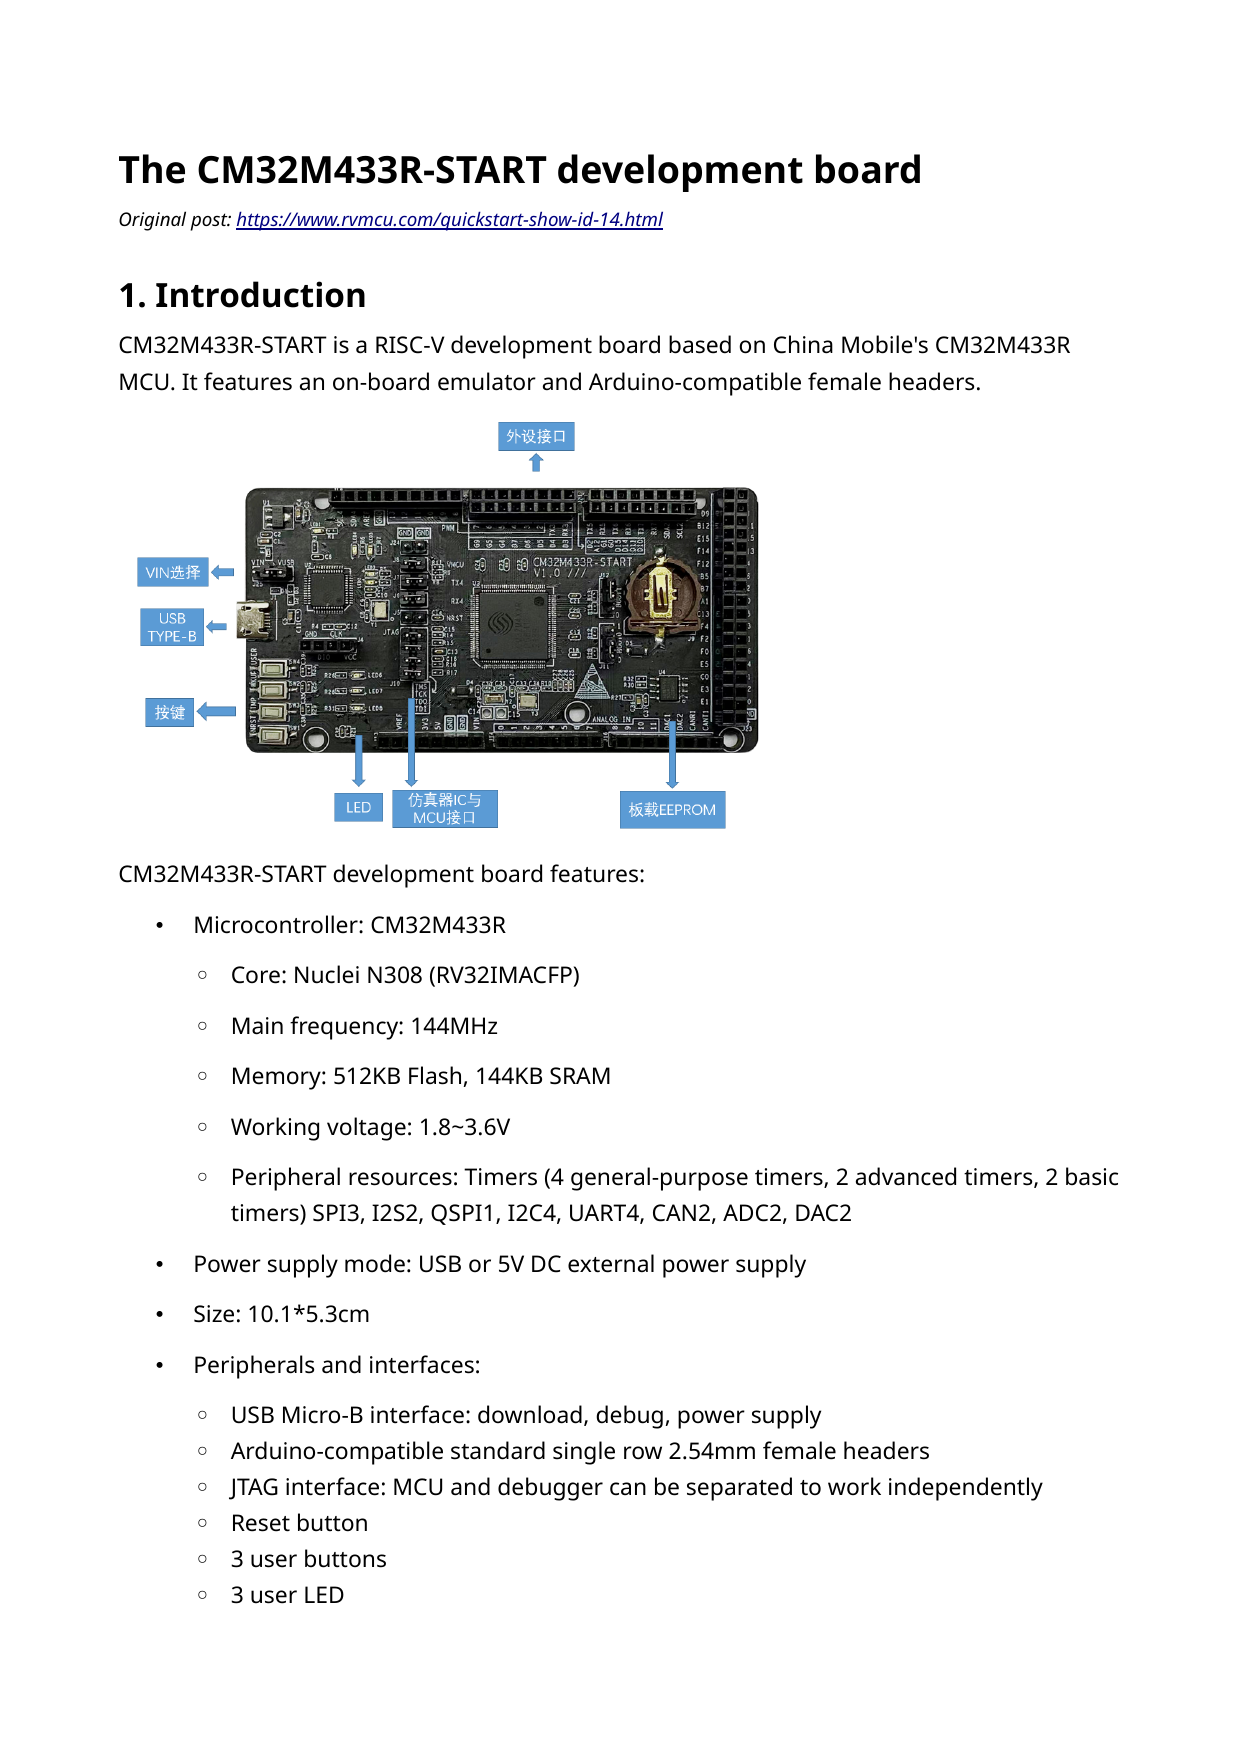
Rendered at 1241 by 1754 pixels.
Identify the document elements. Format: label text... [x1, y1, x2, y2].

list Peripherals and interfaces: [156, 1349, 1122, 1380]
list Arduino-compatible standard single row 2.54mm female headers [193, 1435, 1122, 1466]
list JTAG interface: MCU and debugger can be separated to work independently [193, 1471, 1122, 1502]
subtitle The CM32M433R-START development board [118, 143, 1122, 194]
list Memory: 512KB Flash, 144KB SRAM [193, 1060, 1122, 1091]
list Core: Nuclei N308 (RV32IMACFP) [193, 959, 1122, 990]
picture [118, 416, 768, 839]
list Working voltage: 1.8~3.6V [193, 1111, 1122, 1142]
list Main frequency: 144MHz [193, 1009, 1122, 1041]
list Power supply mode: USB or 5V DC external power supply [156, 1248, 1122, 1279]
text Original post: https://www.rvmcu.com/quickstart-show-id-14.html [118, 207, 1122, 232]
text CM32M433R-START is a RISC-V development board based on China Mobile's CM32M433R MCU. It features an on-board emulator and Arduino-compatible female headers. [118, 329, 1122, 397]
subtitle 1. Introduction [118, 272, 1122, 317]
list 3 user buttons [193, 1543, 1122, 1574]
list Size: 10.1*5.3cm [156, 1298, 1122, 1329]
list Reset button [193, 1507, 1122, 1538]
text CM32M433R-START development board features: [118, 858, 1122, 889]
list USB Micro-B interface: download, debug, power supply [193, 1399, 1122, 1430]
list Microcontroller: CM32M433R [156, 908, 1122, 940]
list Peripheral resources: Timers (4 general-purpose timers, 2 advanced timers, 2 basic timers) SPI3, I2S2, QSPI1, I2C4, UART4, CAN2, ADC2, DAC2 [193, 1161, 1122, 1228]
list 3 user LED [193, 1579, 1122, 1610]
